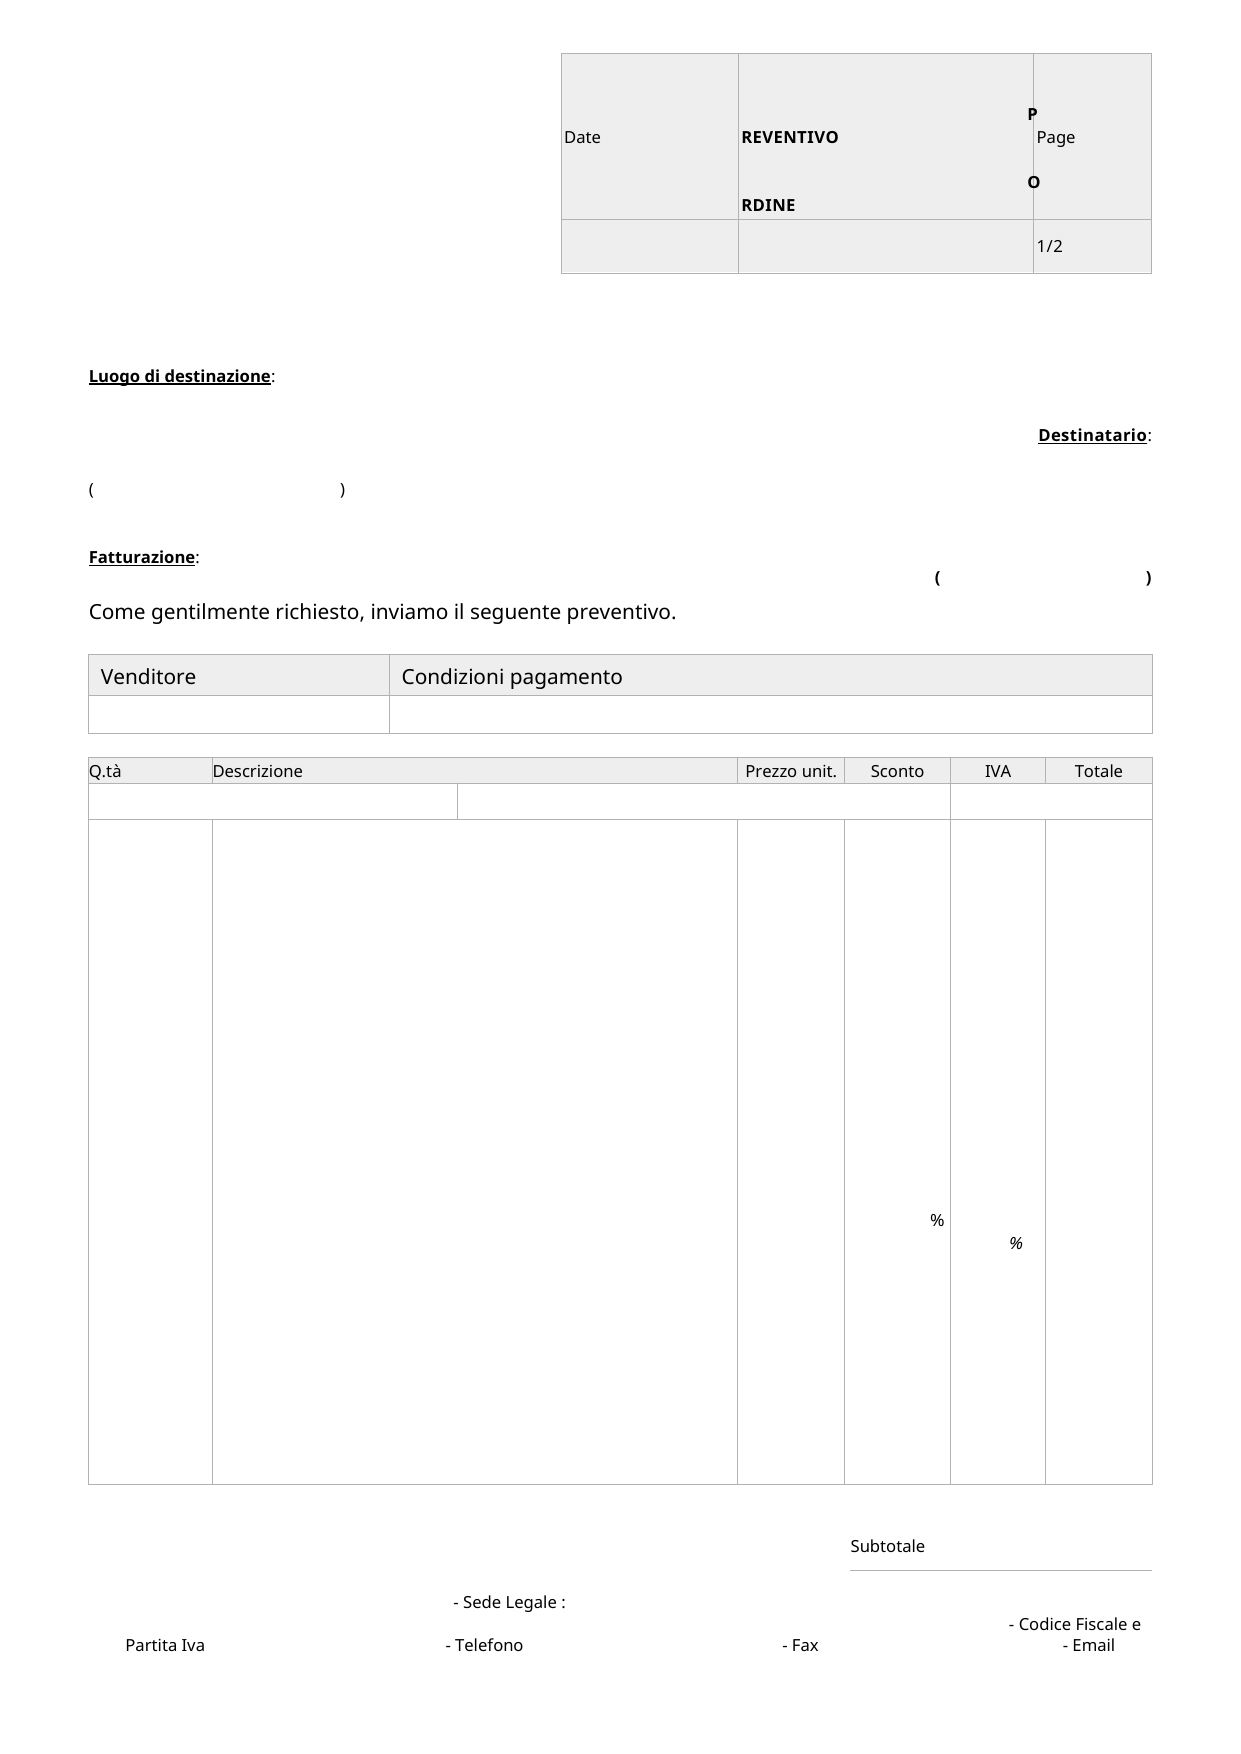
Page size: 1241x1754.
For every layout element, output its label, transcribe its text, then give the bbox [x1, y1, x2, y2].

table_header Prezzo unit. [738, 758, 844, 783]
table_cell [458, 784, 950, 819]
table_cell <if test="line.tax_id"><for each="tax in line.tax_id"><italian_number(tax.amount *100, no_zero=True) or ''>%</for></if> [951, 820, 1045, 1484]
table_cell Subtotale [850, 1520, 950, 1570]
table_cell <italian_number(o.amount_untaxed)> [950, 1520, 1152, 1570]
table_header Condizioni pagamento [390, 655, 1152, 695]
table_cell <o.user_id.name> [89, 696, 389, 733]
table_cell </for> [89, 1485, 458, 1520]
table_cell <if test="line.discount != 0.00"><italian_number(line.discount,no_zero=False)>%</if> [845, 820, 950, 1484]
table_cell <for each="nl in line.name.split('\n')"> <nl> </for> [213, 820, 737, 1484]
table_header IVA [951, 758, 1045, 783]
table_header Venditore [89, 655, 389, 695]
table_cell [950, 1485, 1152, 1520]
table_cell <if test="line.product_uom_qty != 0.0"><line.product_uom and line.product_uom.name> <formatLang(line.product_uom_qty,digits=0)></if> <if test="line.product_id.image_medium"> </if> [89, 820, 212, 1484]
table_cell [951, 784, 1152, 819]
table_cell [89, 1520, 850, 1570]
text Come gentilmente richiesto, inviamo il seguente preventivo. [88, 597, 1152, 626]
table_cell <if test="line.price_unit != 0.0"><italian_number(line.price_unit)></if> [738, 820, 844, 1484]
table_header Sconto [845, 758, 950, 783]
table_cell [458, 1485, 950, 1520]
table_cell <if test="line.product_uom_qty != 0.0"><italian_number(line.price_subtotal)></if> [1046, 820, 1152, 1484]
table_header Totale [1046, 758, 1152, 783]
table_cell <o.payment_term and o.payment_term.note or ''> [390, 696, 1152, 733]
table_header Q.tà [89, 758, 212, 783]
table_header Descrizione [213, 758, 737, 783]
table_cell <for each="line in o.order_line"> [89, 784, 457, 819]
